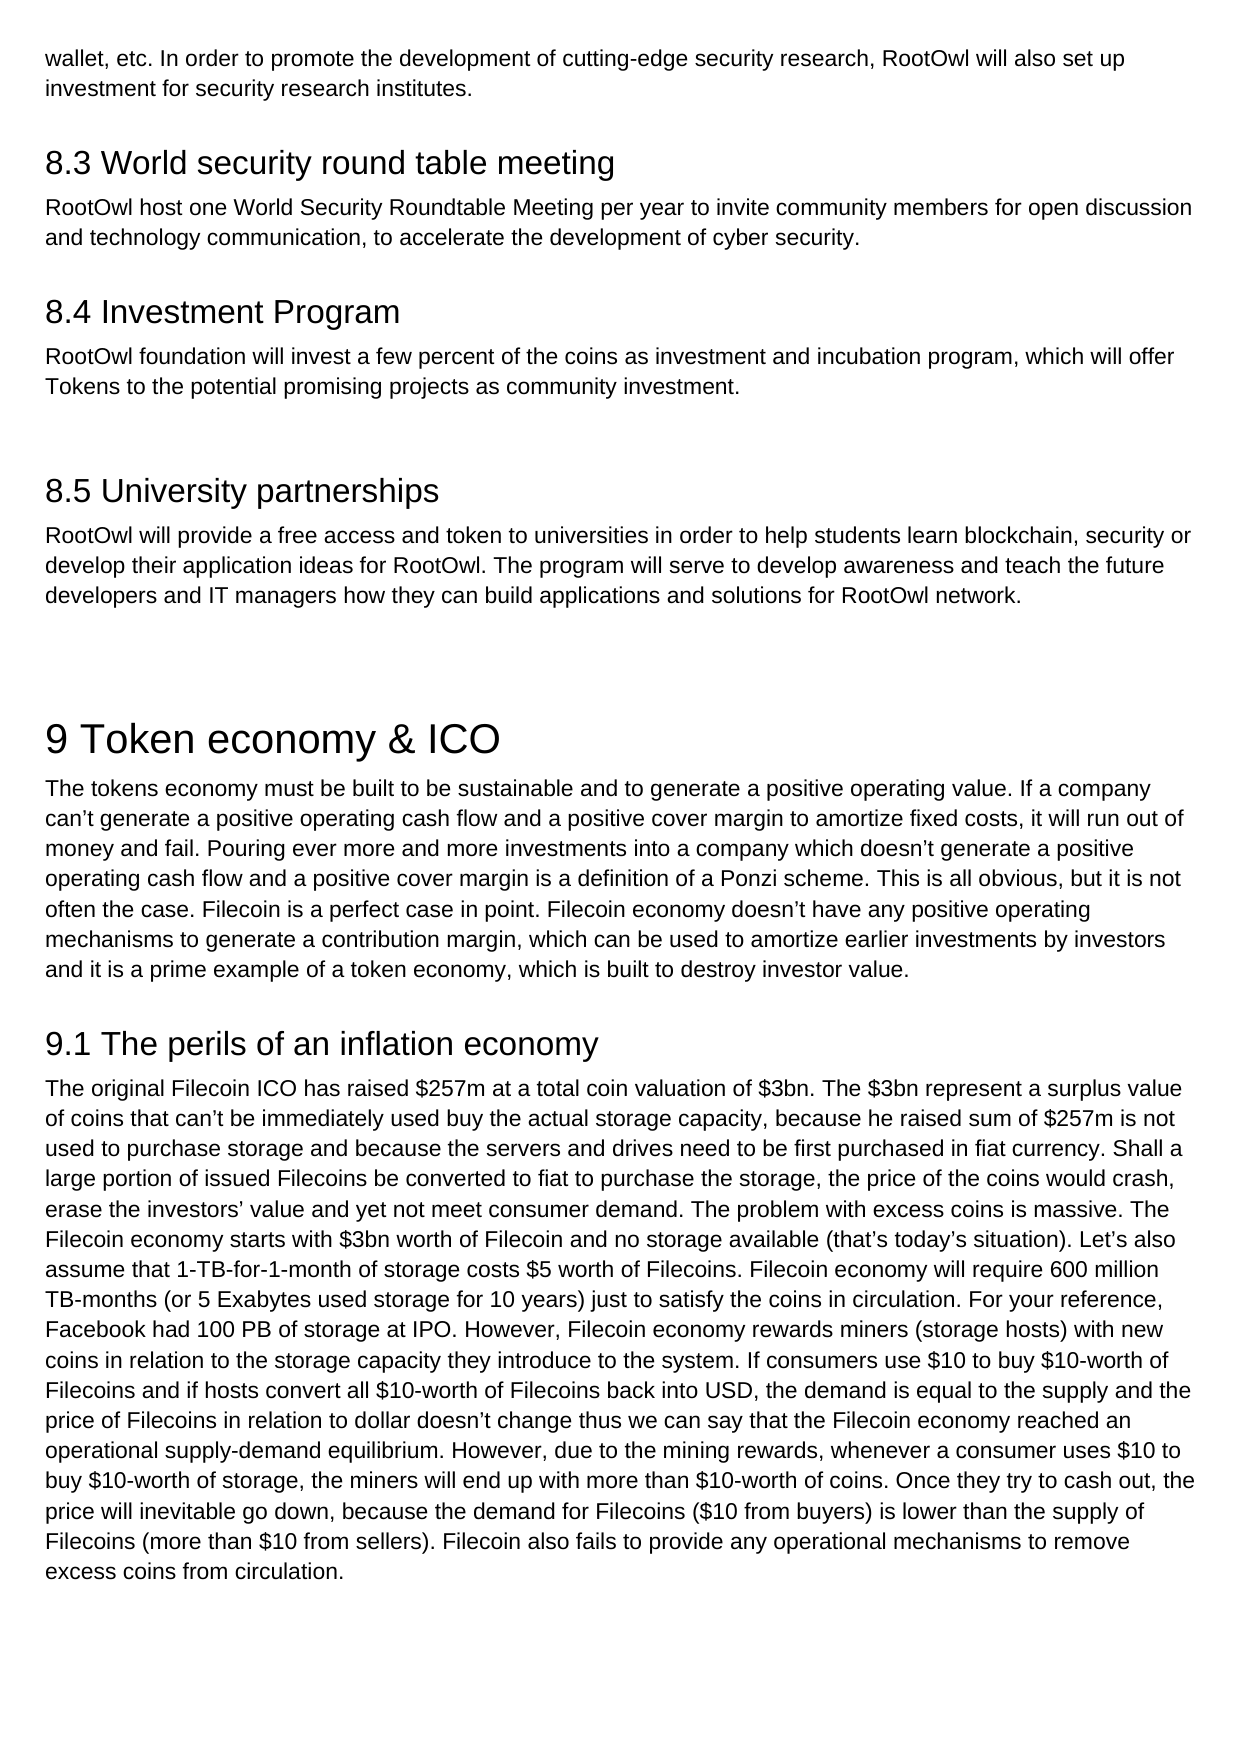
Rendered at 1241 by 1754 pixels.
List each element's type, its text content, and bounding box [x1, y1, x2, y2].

subtitle 9 Token economy & ICO [45, 714, 1195, 762]
text RootOwl foundation will invest a few percent of the coins as investment and incubation program, which will offer Tokens to the potential promising projects as community investment. [45, 343, 1195, 399]
text RootOwl will provide a free access and token to universities in order to help students learn blockchain, security or develop their application ideas for RootOwl. The program will serve to develop awareness and teach the future developers and IT managers how they can build applications and solutions for RootOwl network. [45, 522, 1195, 608]
text The original Filecoin ICO has raised $257m at a total coin valuation of $3bn. The $3bn represent a surplus value of coins that can’t be immediately used buy the actual storage capacity, because he raised sum of $257m is not used to purchase storage and because the servers and drives need to be first purchased in fiat currency. Shall a large portion of issued Filecoins be converted to fiat to purchase the storage, the price of the coins would crash, erase the investors’ value and yet not meet consumer demand. The problem with excess coins is massive. The Filecoin economy starts with $3bn worth of Filecoin and no storage available (that’s today’s situation). Let’s also assume that 1-TB-for-1-month of storage costs $5 worth of Filecoins. Filecoin economy will require 600 million TB-months (or 5 Exabytes used storage for 10 years) just to satisfy the coins in circulation. For your reference, Facebook had 100 PB of storage at IPO. However, Filecoin economy rewards miners (storage hosts) with new coins in relation to the storage capacity they introduce to the system. If consumers use $10 to buy $10-worth of Filecoins and if hosts convert all $10-worth of Filecoins back into USD, the demand is equal to the supply and the price of Filecoins in relation to dollar doesn’t change thus we can say that the Filecoin economy reached an operational supply-demand equilibrium. However, due to the mining rewards, whenever a consumer uses $10 to buy $10-worth of storage, the miners will end up with more than $10-worth of coins. Once they try to cash out, the price will inevitable go down, because the demand for Filecoins ($10 from buyers) is lower than the supply of Filecoins (more than $10 from sellers). Filecoin also fails to provide any operational mechanisms to remove excess coins from circulation. [45, 1075, 1195, 1584]
text RootOwl host one World Security Roundtable Meeting per year to invite community members for open discussion and technology communication, to accelerate the development of cyber security. [45, 194, 1195, 250]
text The tokens economy must be built to be sustainable and to generate a positive operating value. If a company can’t generate a positive operating cash flow and a positive cover margin to amortize fixed costs, it will run out of money and fail. Pouring ever more and more investments into a company which doesn’t generate a positive operating cash flow and a positive cover margin is a definition of a Ponzi scheme. This is all obvious, but it is not often the case. Filecoin is a perfect case in point. Filecoin economy doesn’t have any positive operating mechanisms to generate a contribution margin, which can be used to amortize earlier investments by investors and it is a prime example of a token economy, which is built to destroy investor value. [45, 775, 1195, 982]
subtitle 9.1 The perils of an inflation economy [45, 1024, 1195, 1062]
subtitle 8.5 University partnerships [45, 471, 1195, 509]
subtitle 8.4 Investment Program [45, 292, 1195, 330]
subtitle 8.3 World security round table meeting [45, 143, 1195, 181]
text wallet, etc. In order to promote the development of cutting-edge security research, RootOwl will also set up investment for security research institutes. [45, 45, 1195, 101]
